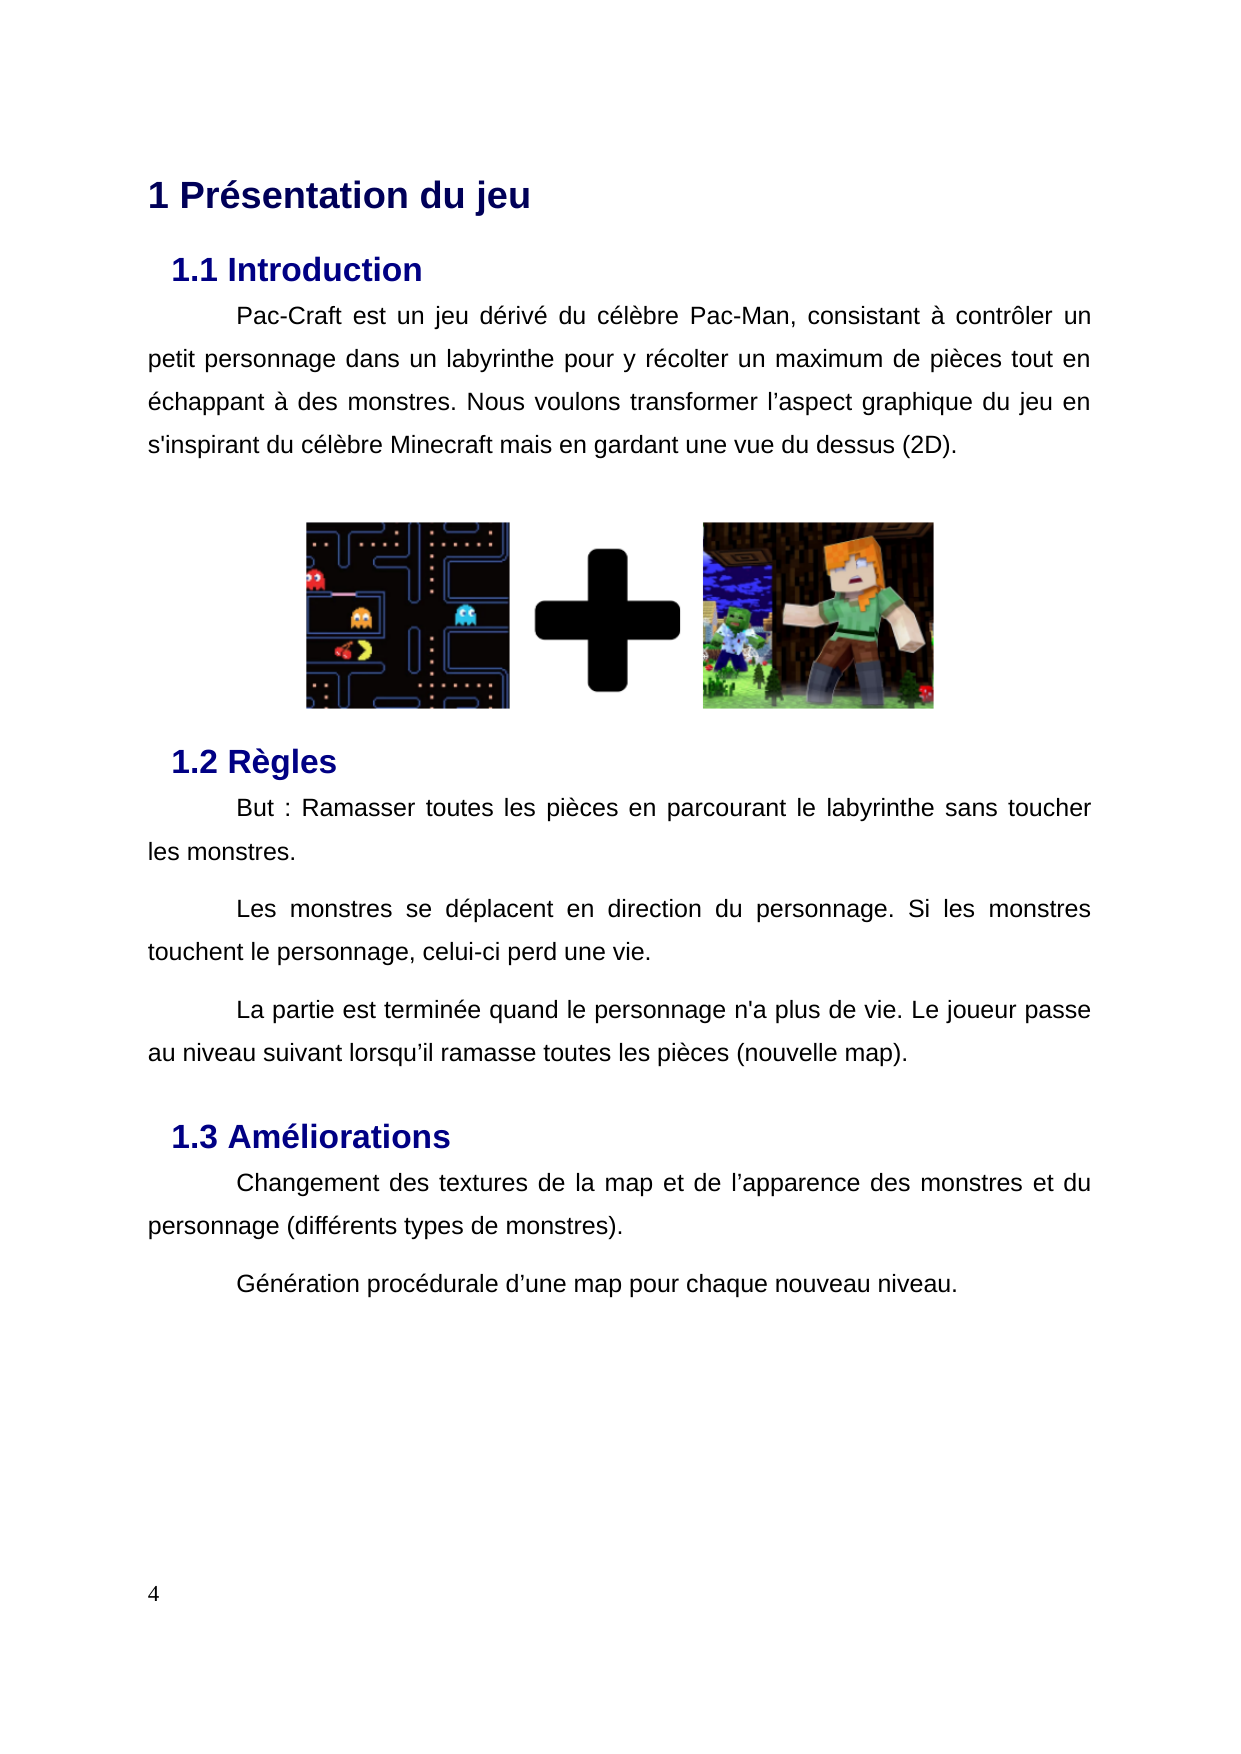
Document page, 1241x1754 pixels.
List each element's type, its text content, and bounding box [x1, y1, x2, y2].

text Les monstres se déplacent en direction du personnage. Si les monstres touchent le personnage, celui-ci perd une vie. [148, 894, 1093, 966]
text Génération procédurale d’une map pour chaque nouveau niveau. [148, 1269, 1093, 1297]
subtitle Introduction [171, 249, 1093, 288]
picture [302, 517, 938, 713]
subtitle Améliorations [171, 1117, 1093, 1155]
subtitle Présentation du jeu [148, 173, 1093, 216]
text But : Ramasser toutes les pièces en parcourant le labyrinthe sans toucher les monstres. [148, 793, 1093, 865]
text Pac-Craft est un jeu dérivé du célèbre Pac-Man, consistant à contrôler un petit personnage dans un labyrinthe pour y récolter un maximum de pièces tout en échappant à des monstres. Nous voulons transformer l’aspect graphique du jeu en s'inspirant du célèbre Minecraft mais en gardant une vue du dessus (2D). [148, 301, 1093, 459]
text Changement des textures de la map et de l’apparence des monstres et du personnage (différents types de monstres). [148, 1168, 1093, 1240]
text La partie est terminée quand le personnage n'a plus de vie. Le joueur passe au niveau suivant lorsqu’il ramasse toutes les pièces (nouvelle map). [148, 995, 1093, 1067]
subtitle Règles [171, 509, 1093, 781]
